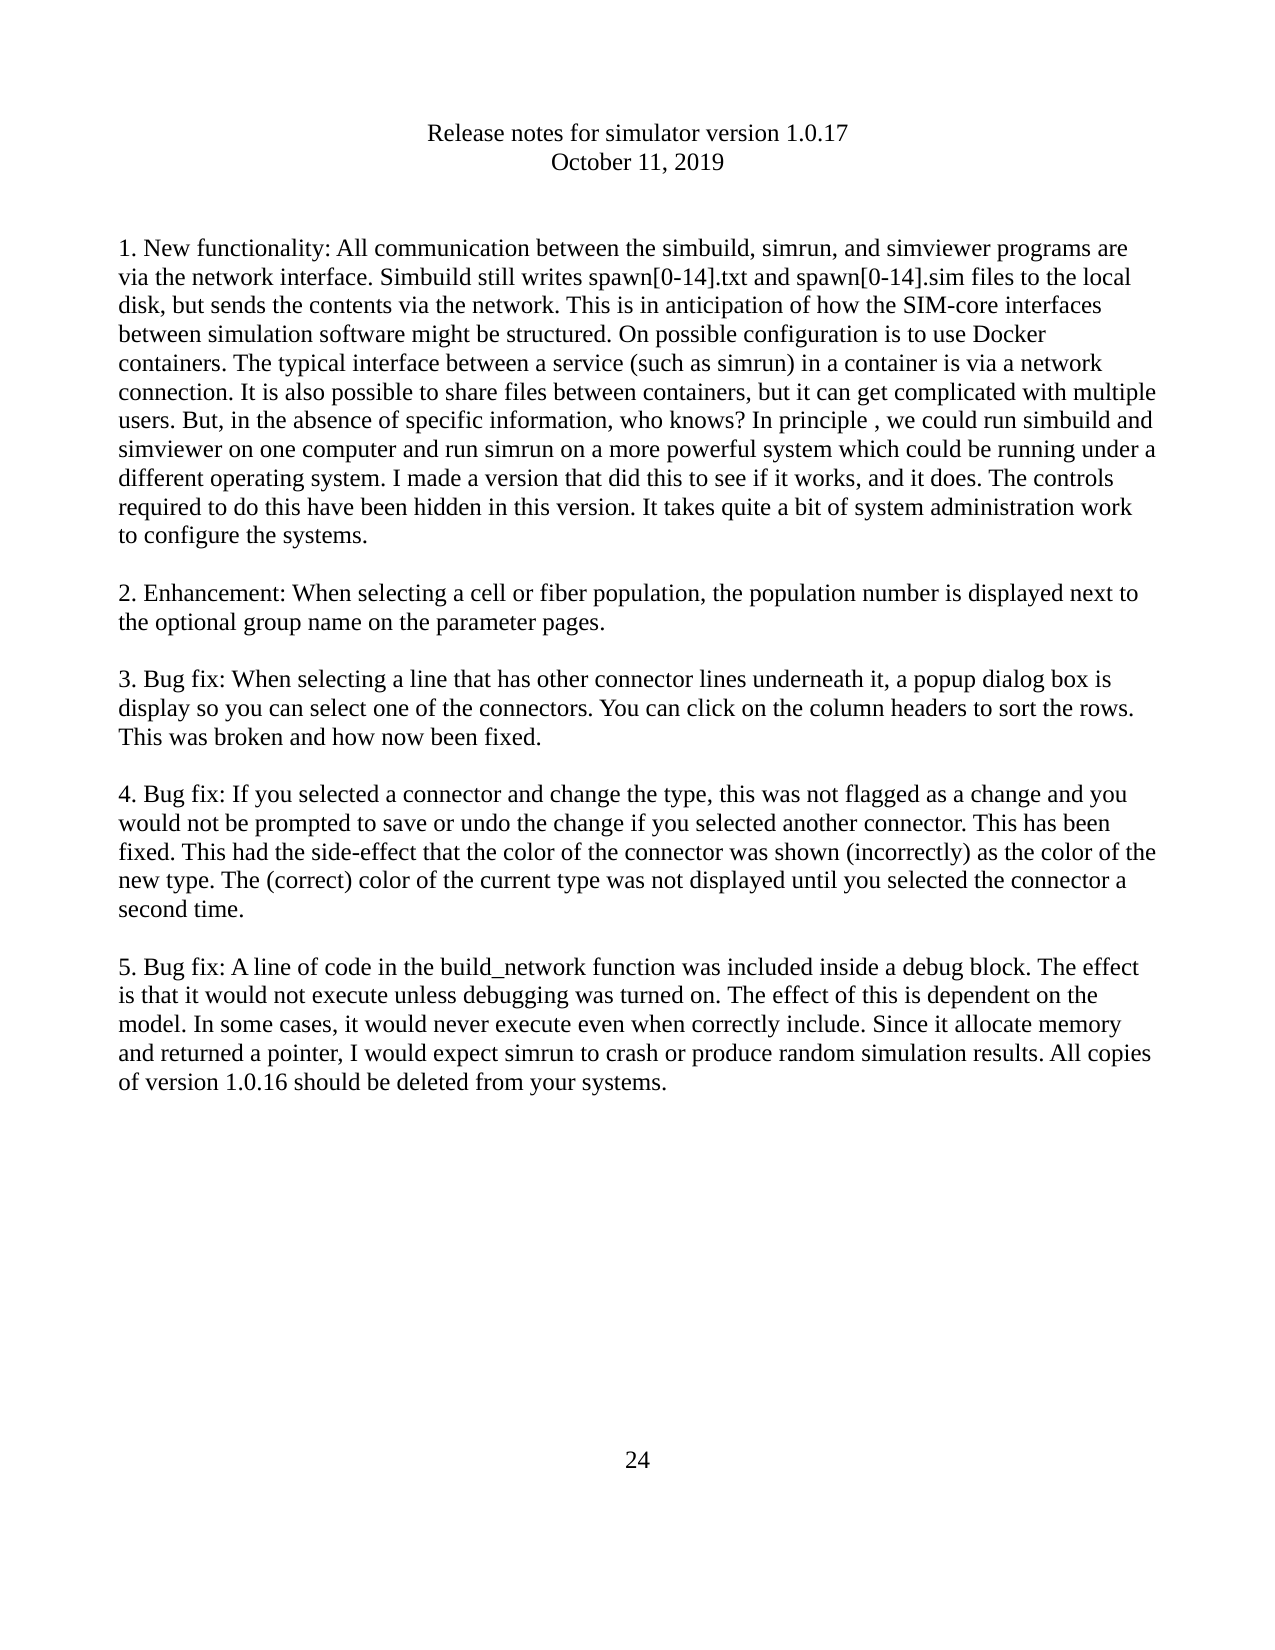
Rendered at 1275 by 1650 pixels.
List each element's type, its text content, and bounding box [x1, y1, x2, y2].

text 1. New functionality: All communication between the simbuild, simrun, and simviewer programs are via the network interface. Simbuild still writes spawn[0-14].txt and spawn[0-14].sim files to the local disk, but sends the contents via the network. This is in anticipation of how the SIM-core interfaces between simulation software might be structured. On possible configuration is to use Docker containers. The typical interface between a service (such as simrun) in a container is via a network connection. It is also possible to share files between containers, but it can get complicated with multiple users. But, in the absence of specific information, who knows? In principle , we could run simbuild and simviewer on one computer and run simrun on a more powerful system which could be running under a different operating system. I made a version that did this to see if it works, and it does. The controls required to do this have been hidden in this version. It takes quite a bit of system administration work to configure the systems. [118, 233, 1157, 549]
text 2. Enhancement: When selecting a cell or fiber population, the population number is displayed next to the optional group name on the parameter pages. [118, 578, 1157, 636]
text 4. Bug fix: If you selected a connector and change the type, this was not flagged as a change and you would not be prompted to save or undo the change if you selected another connector. This has been fixed. This had the side-effect that the color of the connector was shown (incorrectly) as the color of the new type. The (correct) color of the current type was not displayed until you selected the connector a second time. [118, 779, 1157, 923]
text 3. Bug fix: When selecting a line that has other connector lines underneath it, a popup dialog box is display so you can select one of the connectors. You can click on the column headers to sort the rows. This was broken and how now been fixed. [118, 664, 1157, 751]
text 5. Bug fix: A line of code in the build_network function was included inside a debug block. The effect is that it would not execute unless debugging was turned on. The effect of this is dependent on the model. In some cases, it would never execute even when correctly include. Since it allocate memory and returned a pointer, I would expect simrun to crash or produce random simulation results. All copies of version 1.0.16 should be deleted from your systems. [118, 952, 1157, 1096]
text October 11, 2019 [118, 147, 1157, 176]
text Release notes for simulator version 1.0.17 [118, 118, 1157, 147]
